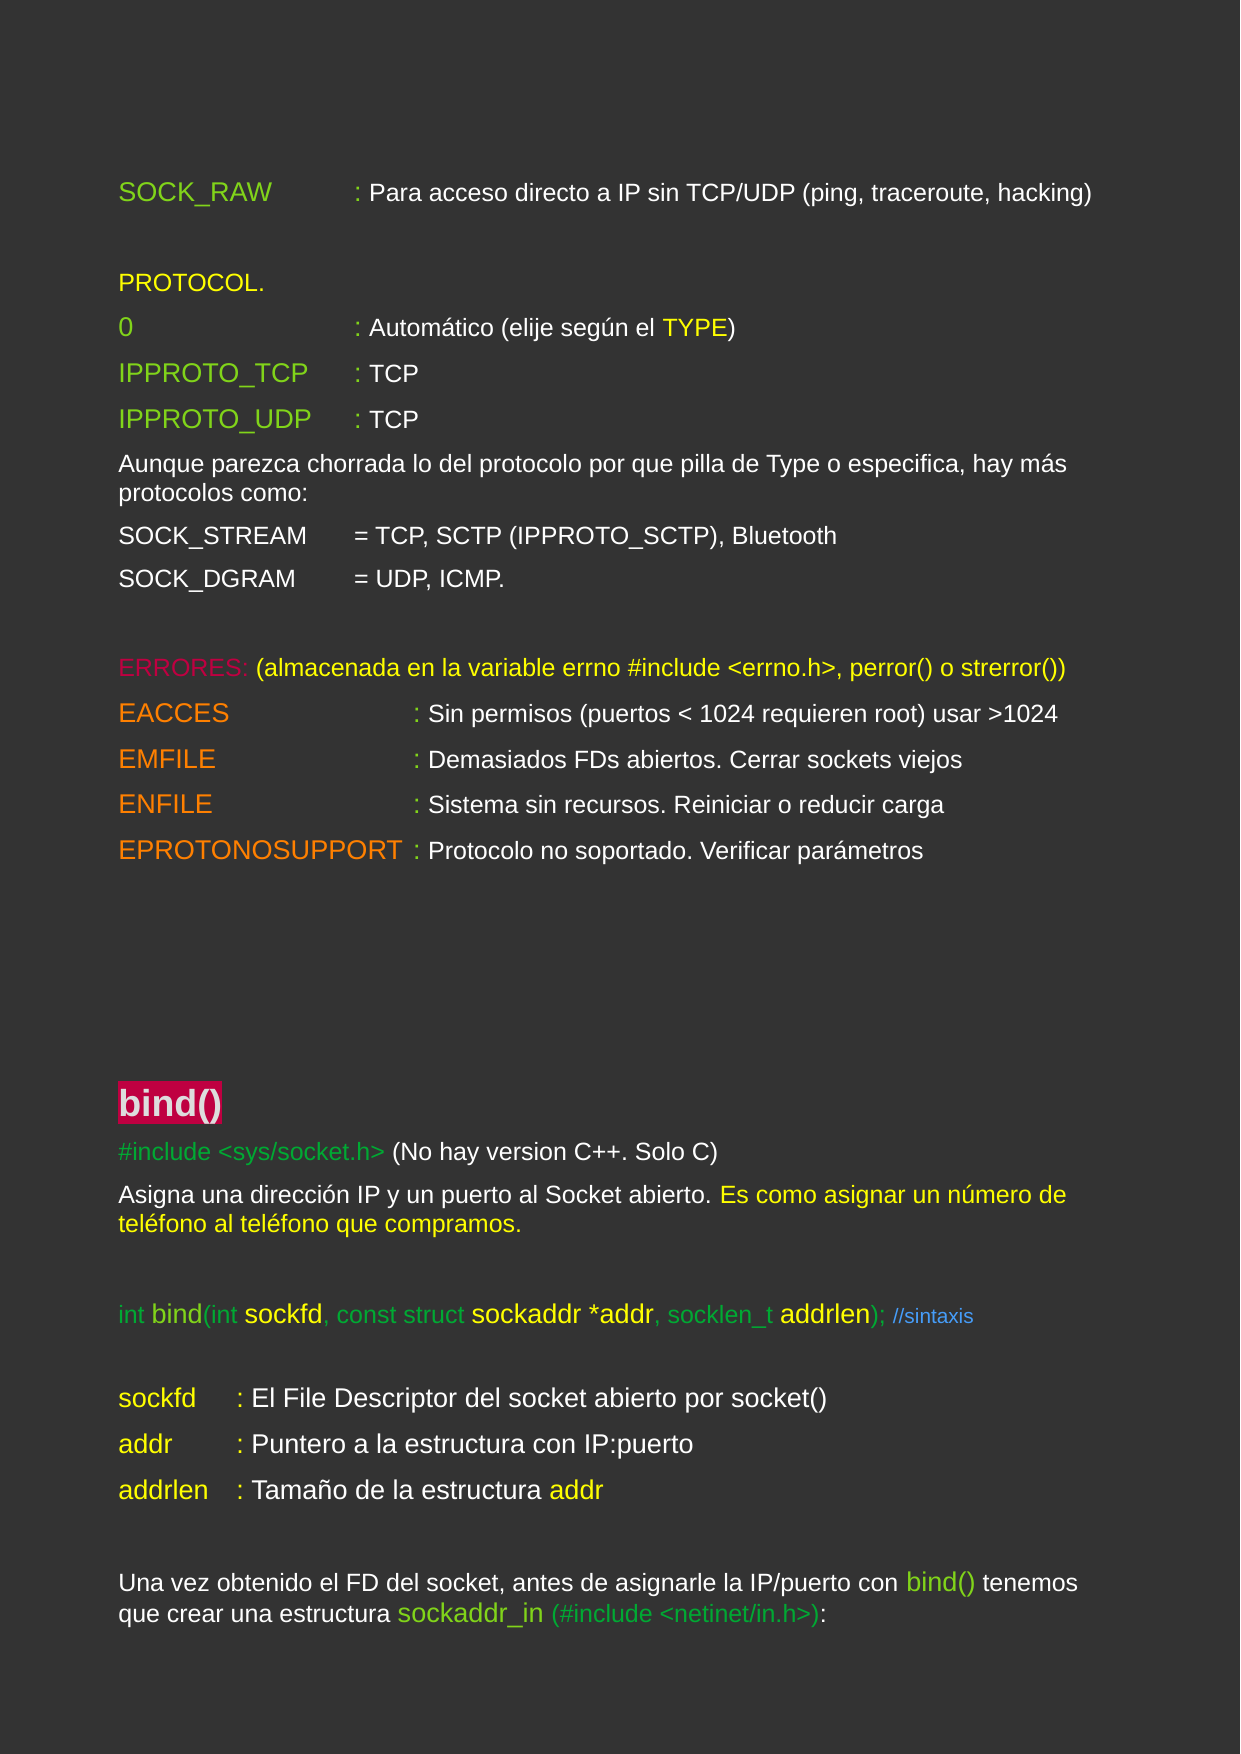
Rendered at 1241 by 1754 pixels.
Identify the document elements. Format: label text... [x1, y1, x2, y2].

subtitle bind() [222, 1081, 1122, 1124]
text sockfd : El File Descriptor del socket abierto por socket() [118, 1382, 1122, 1413]
text int bind(int sockfd, const struct sockaddr *addr, socklen_t addrlen); //sintaxis [118, 1298, 1122, 1329]
text PROTOCOL. [118, 268, 1122, 297]
text EACCES : Sin permisos (puertos < 1024 requieren root) usar >1024 [118, 697, 1122, 728]
text SOCK_DGRAM = UDP, ICMP. [118, 564, 1122, 593]
text SOCK_STREAM = TCP, SCTP (IPPROTO_SCTP), Bluetooth [118, 521, 1122, 550]
text addr : Puntero a la estructura con IP:puerto [118, 1428, 1122, 1459]
text EMFILE : Demasiados FDs abiertos. Cerrar sockets viejos [118, 743, 1122, 774]
text addrlen : Tamaño de la estructura addr [118, 1474, 1122, 1505]
text IPPROTO_UDP : TCP [118, 403, 1122, 434]
text Aunque parezca chorrada lo del protocolo por que pilla de Type o especifica, hay más protocolos como: [118, 449, 1122, 506]
text 0 : Automático (elije según el TYPE) [118, 311, 1122, 343]
text Asigna una dirección IP y un puerto al Socket abierto. Es como asignar un número de teléfono al teléfono que compramos. [118, 1180, 1122, 1237]
text Una vez obtenido el FD del socket, antes de asignarle la IP/puerto con bind() tenemos que crear una estructura sockaddr_in (#include <netinet/in.h>): [118, 1566, 1122, 1628]
text IPPROTO_TCP : TCP [118, 357, 1122, 388]
text EPROTONOSUPPORT : Protocolo no soportado. Verificar parámetros [118, 834, 1122, 866]
text #include <sys/socket.h> (No hay version C++. Solo C) [118, 1137, 1122, 1165]
text ENFILE : Sistema sin recursos. Reiniciar o reducir carga [118, 788, 1122, 820]
text SOCK_RAW : Para acceso directo a IP sin TCP/UDP (ping, traceroute, hacking) [118, 176, 1122, 208]
text ERRORES: (almacenada en la variable errno #include <errno.h>, perror() o strerror()) [118, 653, 1122, 682]
